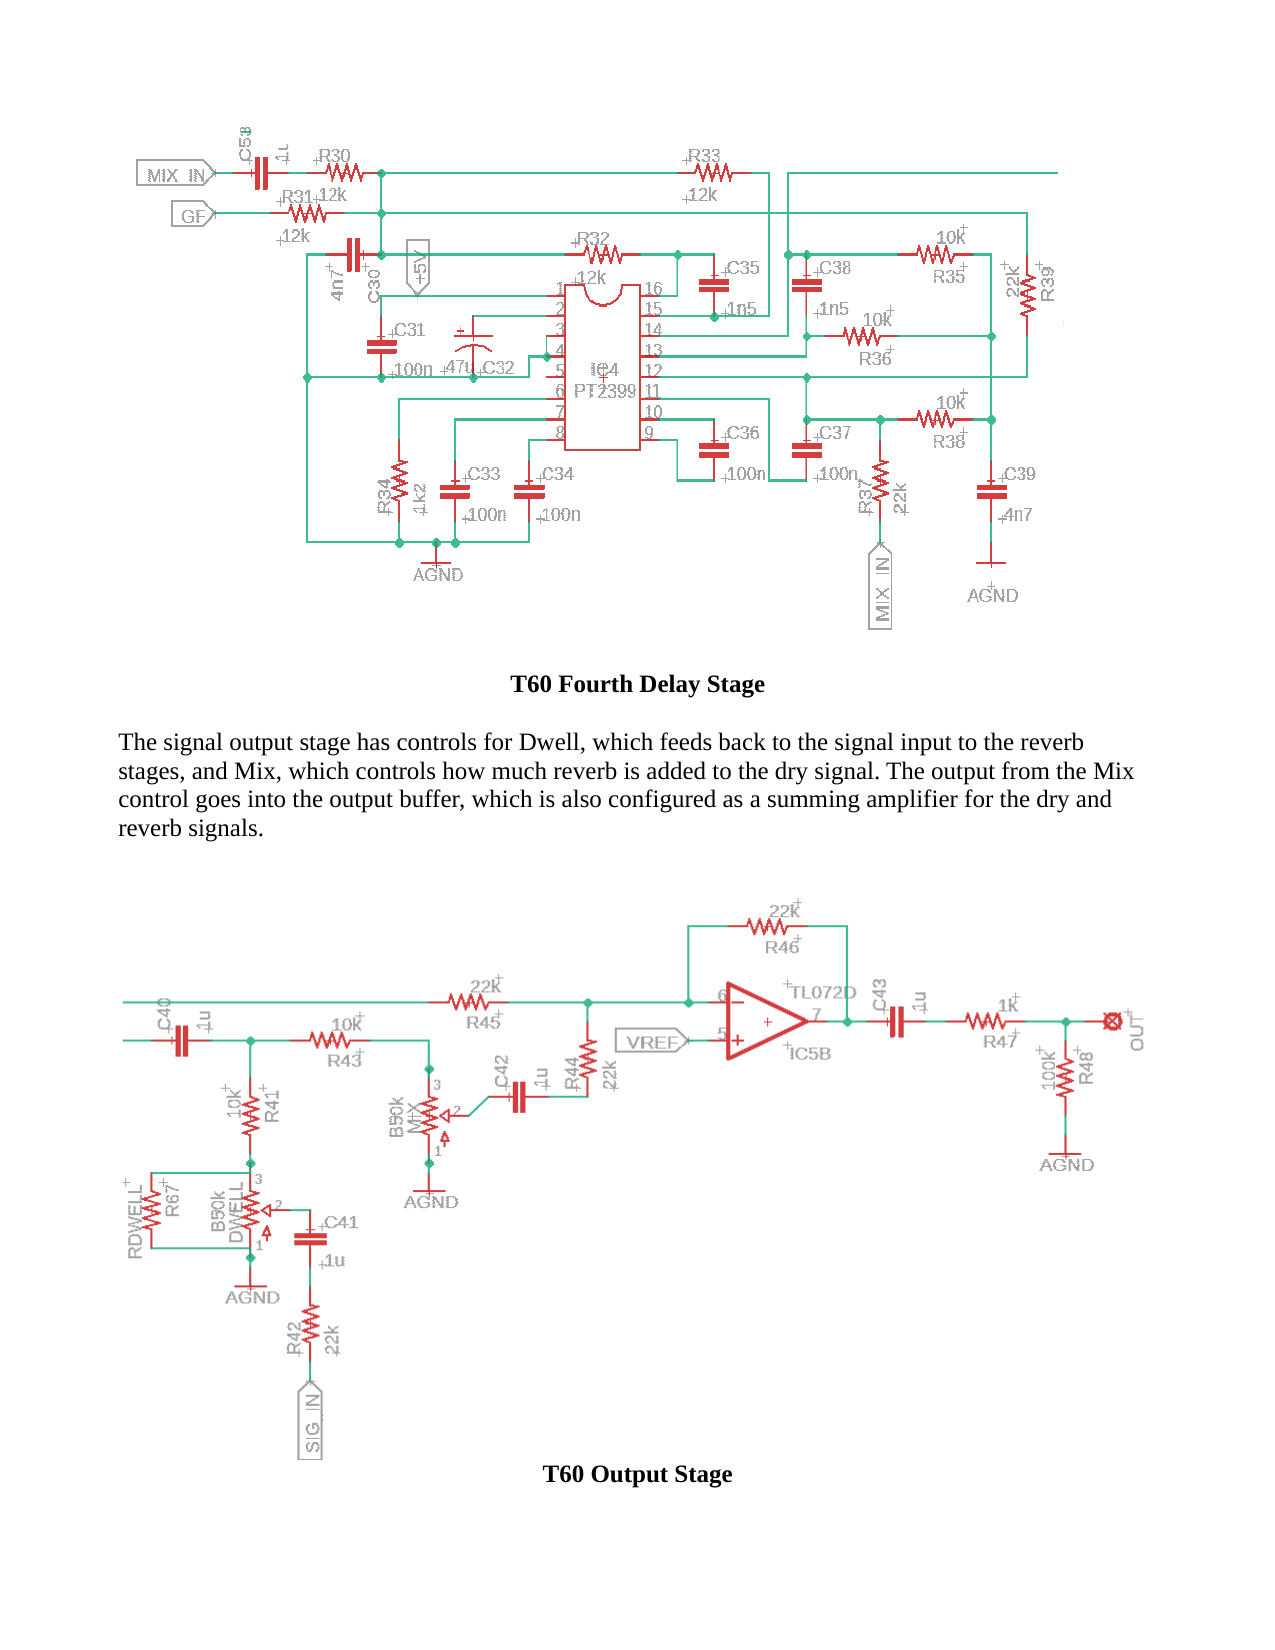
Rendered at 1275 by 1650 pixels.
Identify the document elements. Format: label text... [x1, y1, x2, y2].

picture [116, 118, 1064, 670]
text T60 Output Stage [118, 871, 1157, 1488]
text The signal output stage has controls for Dwell, which feeds back to the signal input to the reverb stages, and Mix, which controls how much reverb is added to the dry signal. The output from the Mix control goes into the output buffer, which is also configured as a summing amplifier for the dry and reverb signals. [118, 727, 1157, 842]
picture [122, 870, 1158, 1460]
text T60 Fourth Delay Stage [118, 118, 1157, 698]
